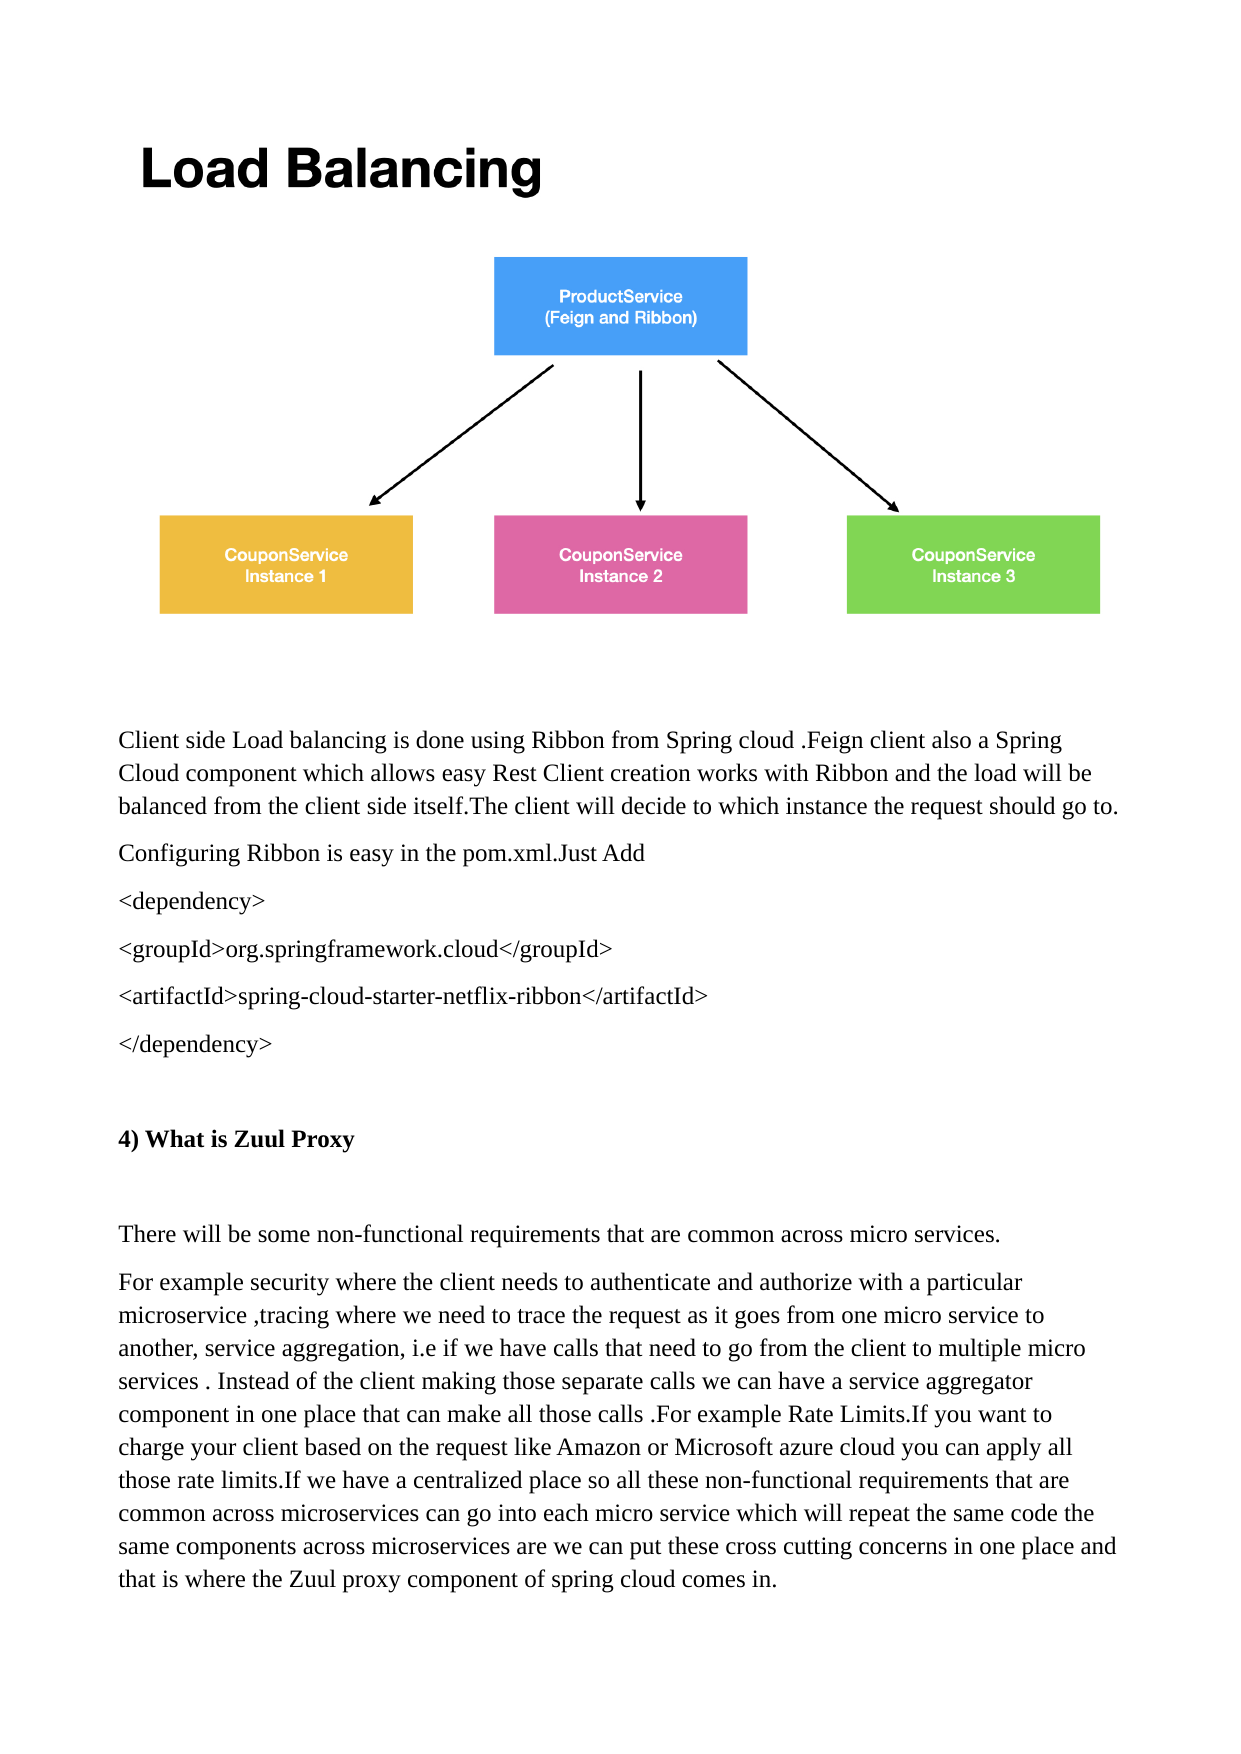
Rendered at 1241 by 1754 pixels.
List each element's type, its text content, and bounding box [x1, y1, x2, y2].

text <artifactId>spring-cloud-starter-netflix-ribbon</artifactId> [118, 981, 1122, 1010]
text There will be some non-functional requirements that are common across micro services. [118, 1219, 1122, 1248]
text 4) What is Zuul Proxy [118, 1124, 1122, 1153]
text <dependency> [118, 886, 1122, 915]
text Client side Load balancing is done using Ribbon from Spring cloud .Feign client also a Spring Cloud component which allows easy Rest Client creation works with Ribbon and the load will be balanced from the client side itself.The client will decide to which instance the request should go to. [118, 725, 1122, 820]
picture [118, 118, 1164, 706]
text For example security where the client needs to authenticate and authorize with a particular microservice ,tracing where we need to trace the request as it goes from one micro service to another, service aggregation, i.e if we have calls that need to go from the client to multiple micro services . Instead of the client making those separate calls we can have a service aggregator component in one place that can make all those calls .For example Rate Limits.If you want to charge your client based on the request like Amazon or Microsoft azure cloud you can apply all those rate limits.If we have a centralized place so all these non-functional requirements that are common across microservices can go into each micro service which will repeat the same code the same components across microservices are we can put these cross cutting concerns in one place and that is where the Zuul proxy component of spring cloud comes in. [118, 1267, 1122, 1593]
text </dependency> [118, 1029, 1122, 1058]
text <groupId>org.springframework.cloud</groupId> [118, 934, 1122, 962]
text Configuring Ribbon is easy in the pom.xml.Just Add [118, 838, 1122, 867]
